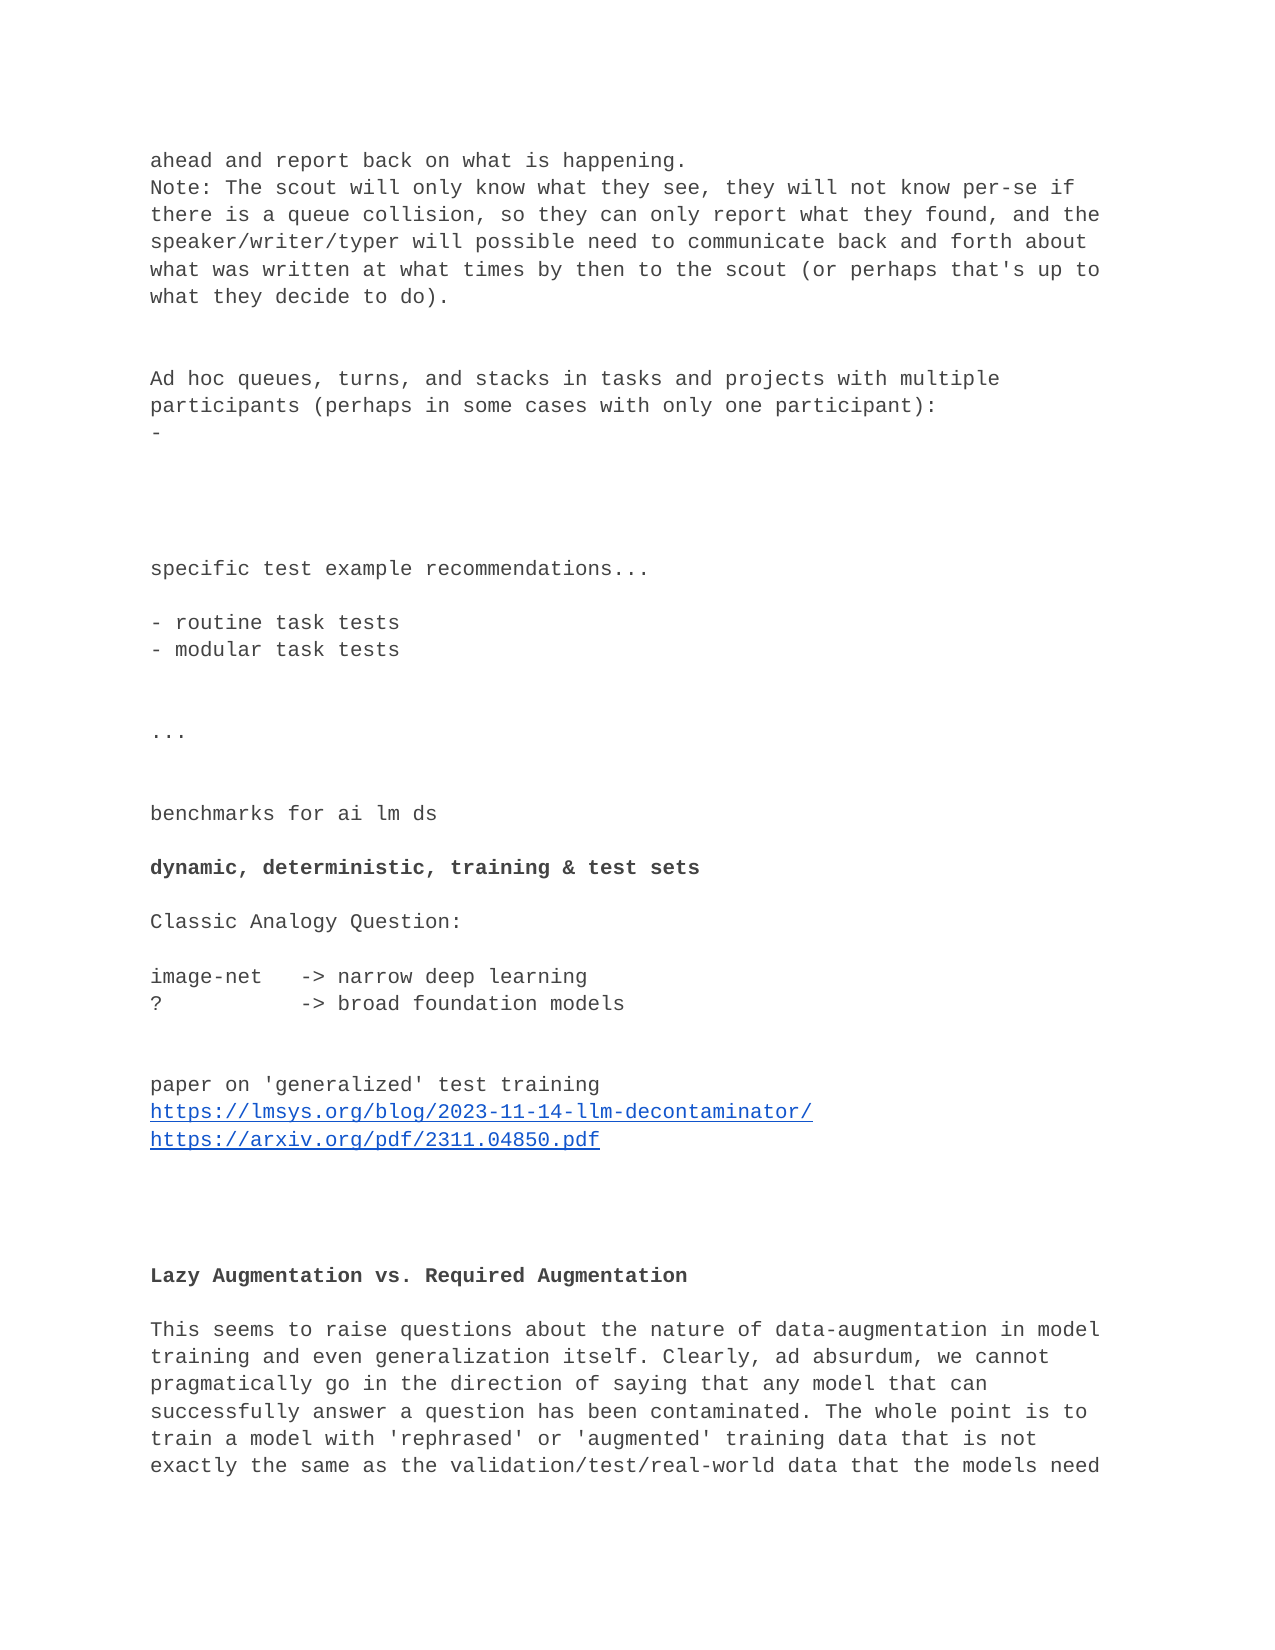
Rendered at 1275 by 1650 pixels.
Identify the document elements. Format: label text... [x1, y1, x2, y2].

text ... [150, 721, 1125, 744]
text https://arxiv.org/pdf/2311.04850.pdf [150, 1129, 1125, 1152]
text https://lmsys.org/blog/2023-11-14-llm-decontaminator/ [150, 1102, 1125, 1125]
text specific test example recommendations... [150, 558, 1125, 581]
text paper on 'generalized' test training [150, 1074, 1125, 1098]
text Lazy Augmentation vs. Required Augmentation [150, 1265, 1125, 1288]
text This seems to raise questions about the nature of data-augmentation in model training and even generalization itself. Clearly, ad absurdum, we cannot pragmatically go in the direction of saying that any model that can successfully answer a question has been contaminated. The whole point is to train a model with 'rephrased' or 'augmented' training data that is not exactly the same as the validation/test/real-world data that the models need [150, 1319, 1125, 1479]
text Note: The scout will only know what they see, they will not know per-se if there is a queue collision, so they can only report what they found, and the speaker/writer/typer will possible need to communicate back and forth about what was written at what times by then to the scout (or perhaps that's up to what they decide to do). [150, 177, 1125, 309]
text - [150, 422, 1125, 446]
text benchmarks for ai lm ds [150, 802, 1125, 826]
text Ad hoc queues, turns, and stacks in tasks and projects with multiple participants (perhaps in some cases with only one participant): [150, 367, 1125, 418]
text Classic Analogy Question: [150, 911, 1125, 935]
text image-net -> narrow deep learning [150, 966, 1125, 989]
text ? -> broad foundation models [150, 993, 1125, 1016]
text dynamic, deterministic, training & test sets [150, 857, 1125, 881]
text ahead and report back on what is happening. [150, 150, 1125, 174]
text - modular task tests [150, 639, 1125, 663]
text - routine task tests [150, 612, 1125, 636]
